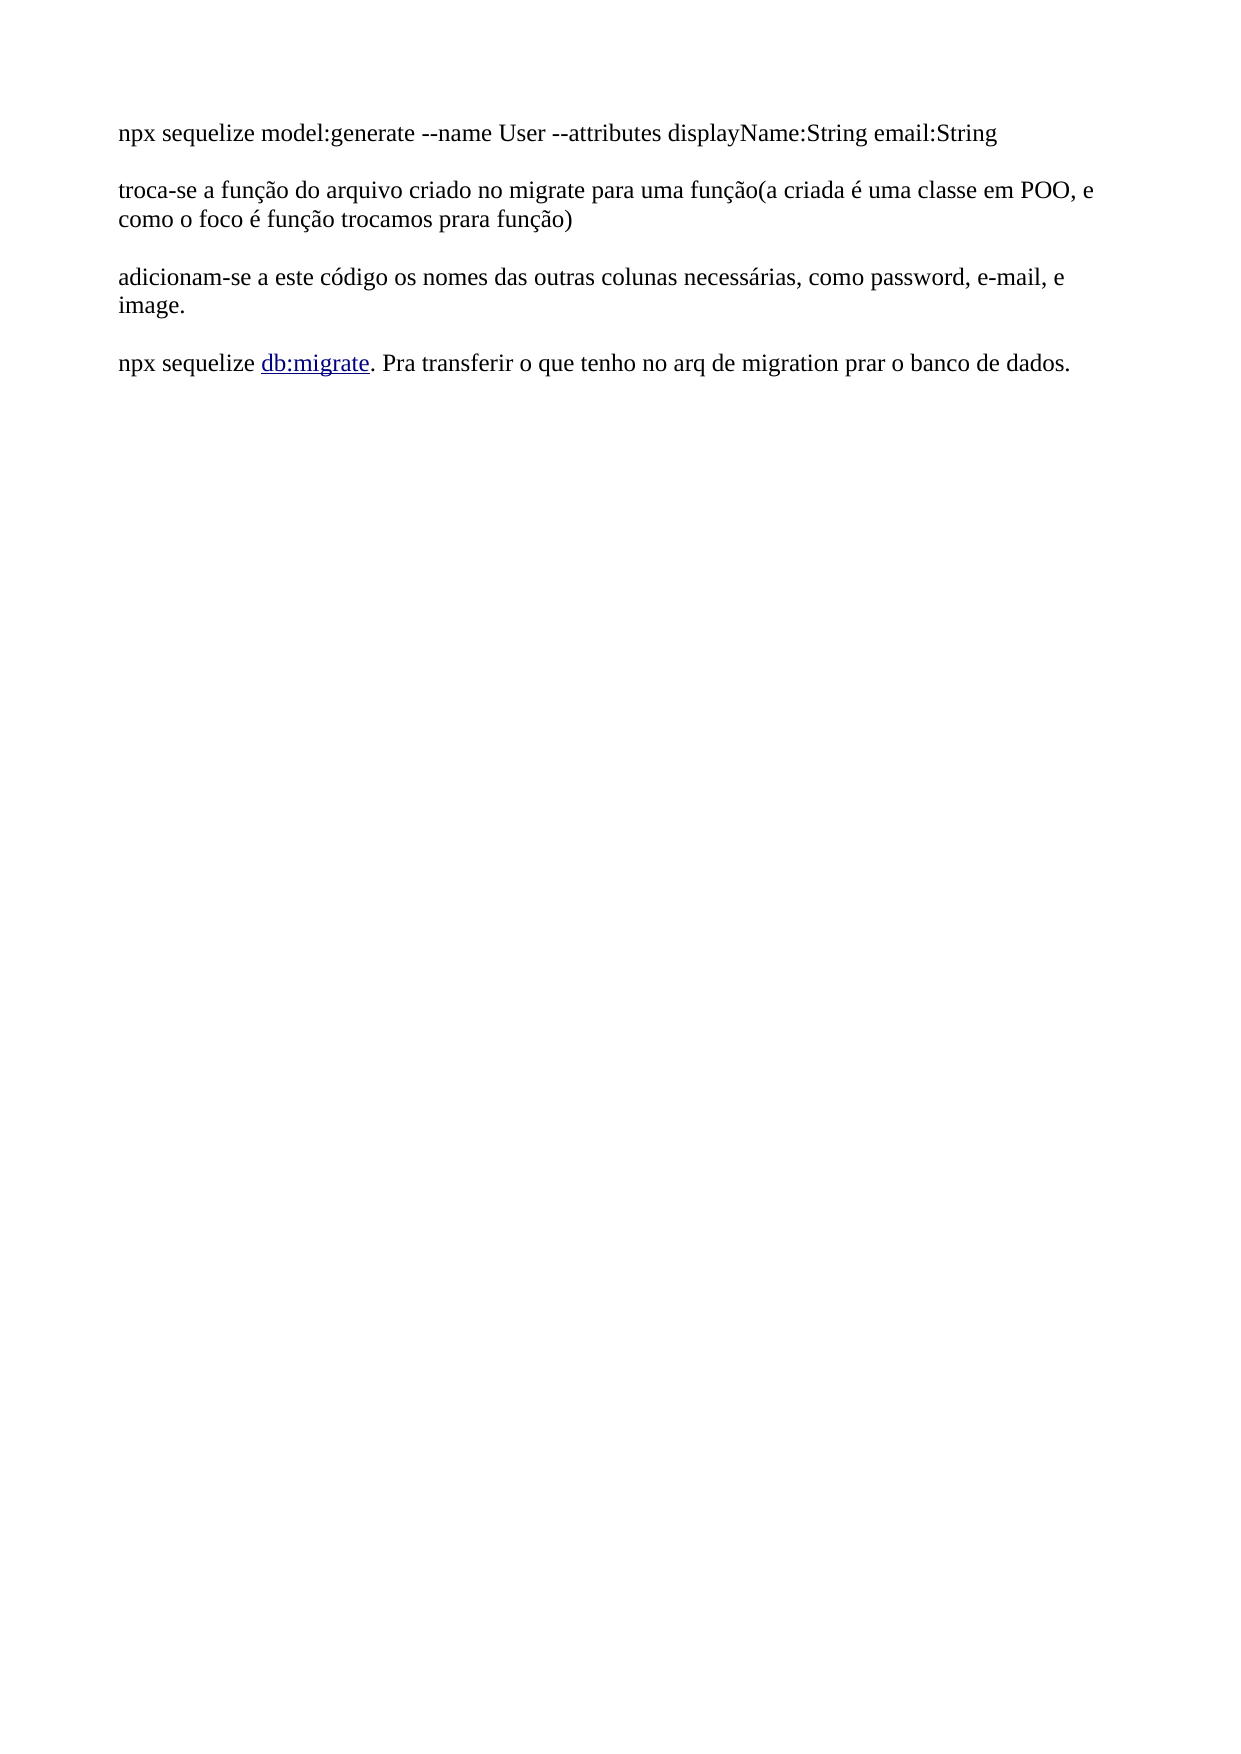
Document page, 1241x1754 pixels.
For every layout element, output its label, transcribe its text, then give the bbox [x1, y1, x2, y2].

text npx sequelize db:migrate. Pra transferir o que tenho no arq de migration prar o banco de dados. [118, 348, 1122, 377]
text npx sequelize model:generate --name User --attributes displayName:String email:String [118, 118, 1122, 147]
text troca-se a função do arquivo criado no migrate para uma função(a criada é uma classe em POO, e como o foco é função trocamos prara função) [118, 176, 1122, 233]
text adicionam-se a este código os nomes das outras colunas necessárias, como password, e-mail, e image. [118, 262, 1122, 319]
